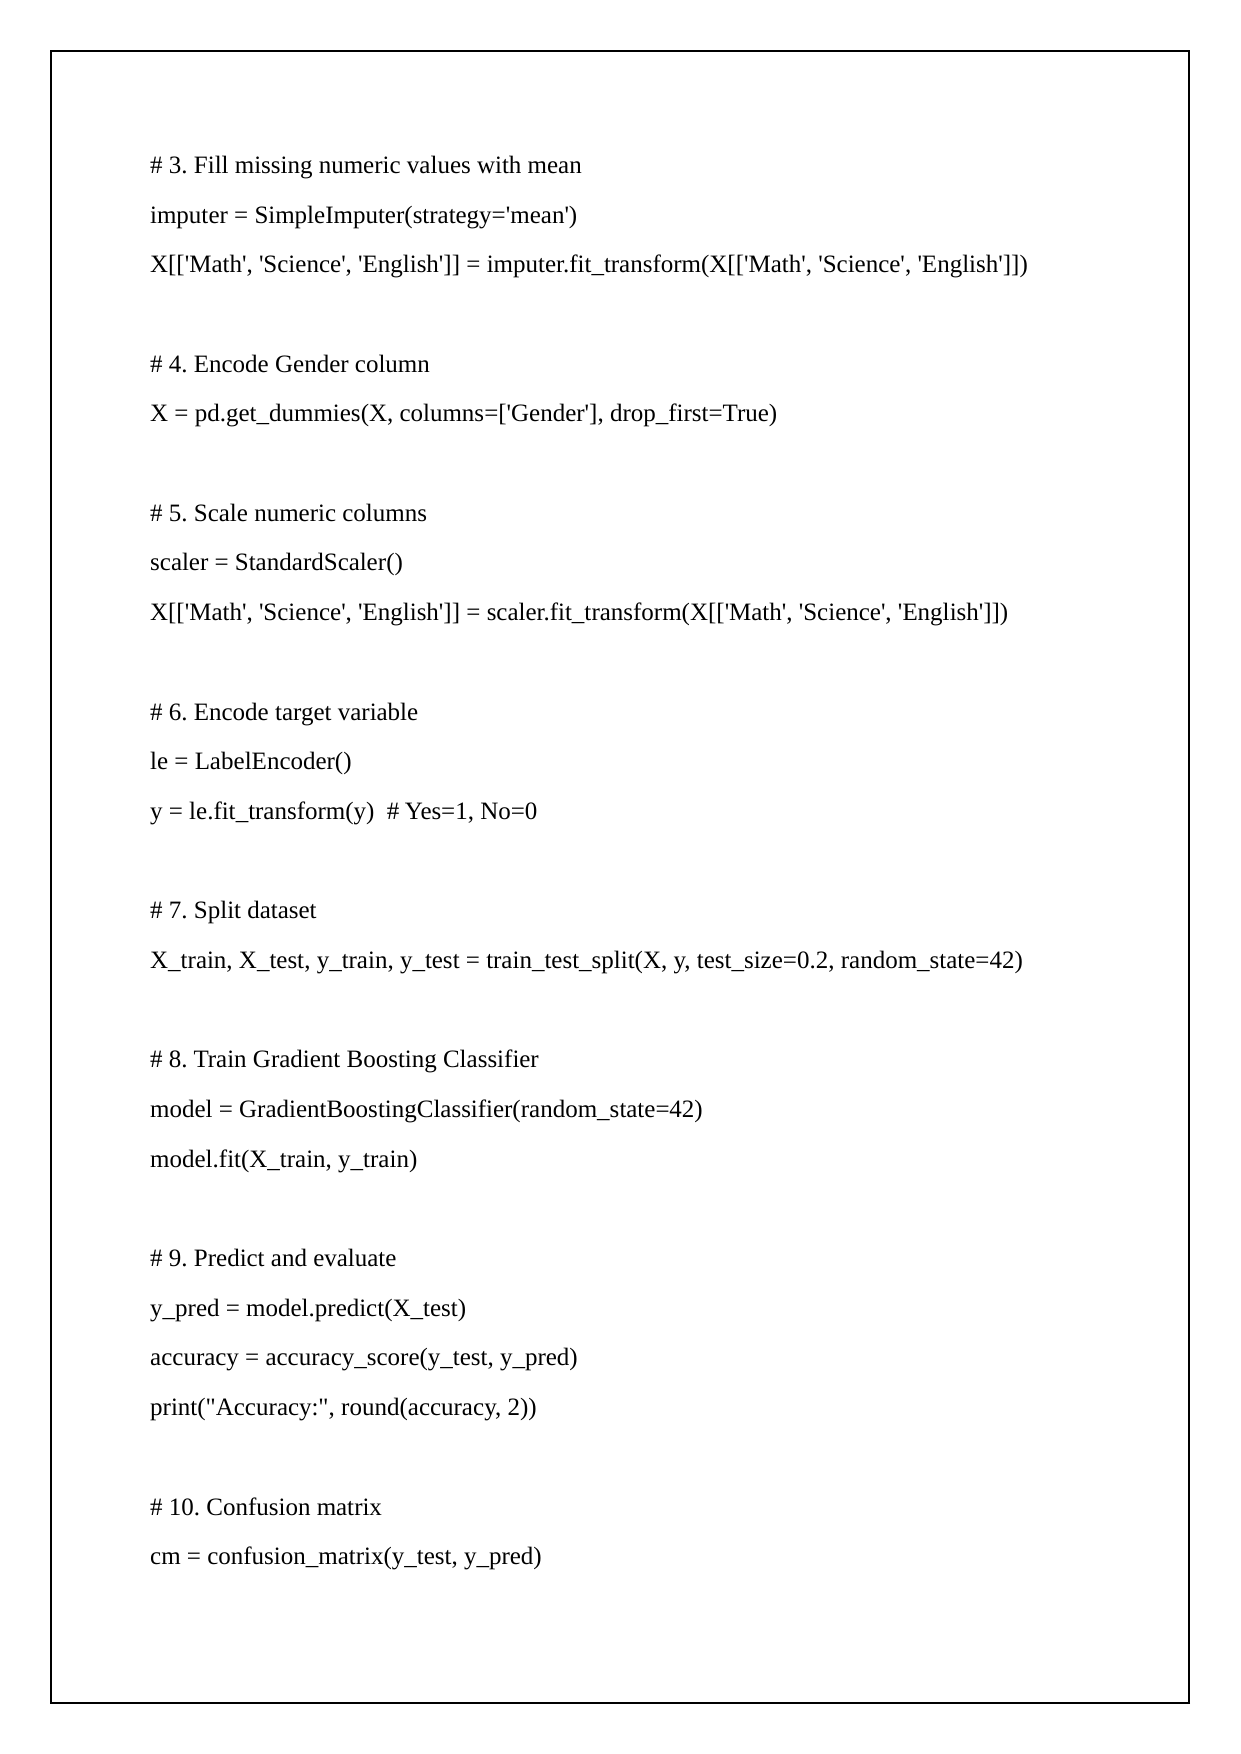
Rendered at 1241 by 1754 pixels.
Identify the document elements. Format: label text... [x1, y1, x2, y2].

text model.fit(X_train, y_train) [150, 1144, 1090, 1172]
text # 6. Encode target variable [150, 697, 1090, 725]
text X[['Math', 'Science', 'English']] = scaler.fit_transform(X[['Math', 'Science', 'English']]) [150, 597, 1090, 626]
text y_pred = model.predict(X_test) [150, 1293, 1090, 1322]
text scaler = StandardScaler() [150, 547, 1090, 576]
text imputer = SimpleImputer(strategy='mean') [150, 200, 1090, 228]
text # 9. Predict and evaluate [150, 1243, 1090, 1272]
text y = le.fit_transform(y) # Yes=1, No=0 [150, 796, 1090, 825]
text model = GradientBoostingClassifier(random_state=42) [150, 1094, 1090, 1123]
text X = pd.get_dummies(X, columns=['Gender'], drop_first=True) [150, 398, 1090, 427]
text # 5. Scale numeric columns [150, 498, 1090, 527]
text cm = confusion_matrix(y_test, y_pred) [150, 1541, 1090, 1570]
text # 8. Train Gradient Boosting Classifier [150, 1044, 1090, 1073]
text # 7. Split dataset [150, 895, 1090, 924]
text # 10. Confusion matrix [150, 1492, 1090, 1520]
text X_train, X_test, y_train, y_test = train_test_split(X, y, test_size=0.2, random_state=42) [150, 945, 1090, 974]
text le = LabelEncoder() [150, 746, 1090, 775]
text # 4. Encode Gender column [150, 349, 1090, 377]
text print("Accuracy:", round(accuracy, 2)) [150, 1392, 1090, 1421]
text accuracy = accuracy_score(y_test, y_pred) [150, 1342, 1090, 1371]
text X[['Math', 'Science', 'English']] = imputer.fit_transform(X[['Math', 'Science', 'English']]) [150, 249, 1090, 278]
text # 3. Fill missing numeric values with mean [150, 150, 1090, 179]
